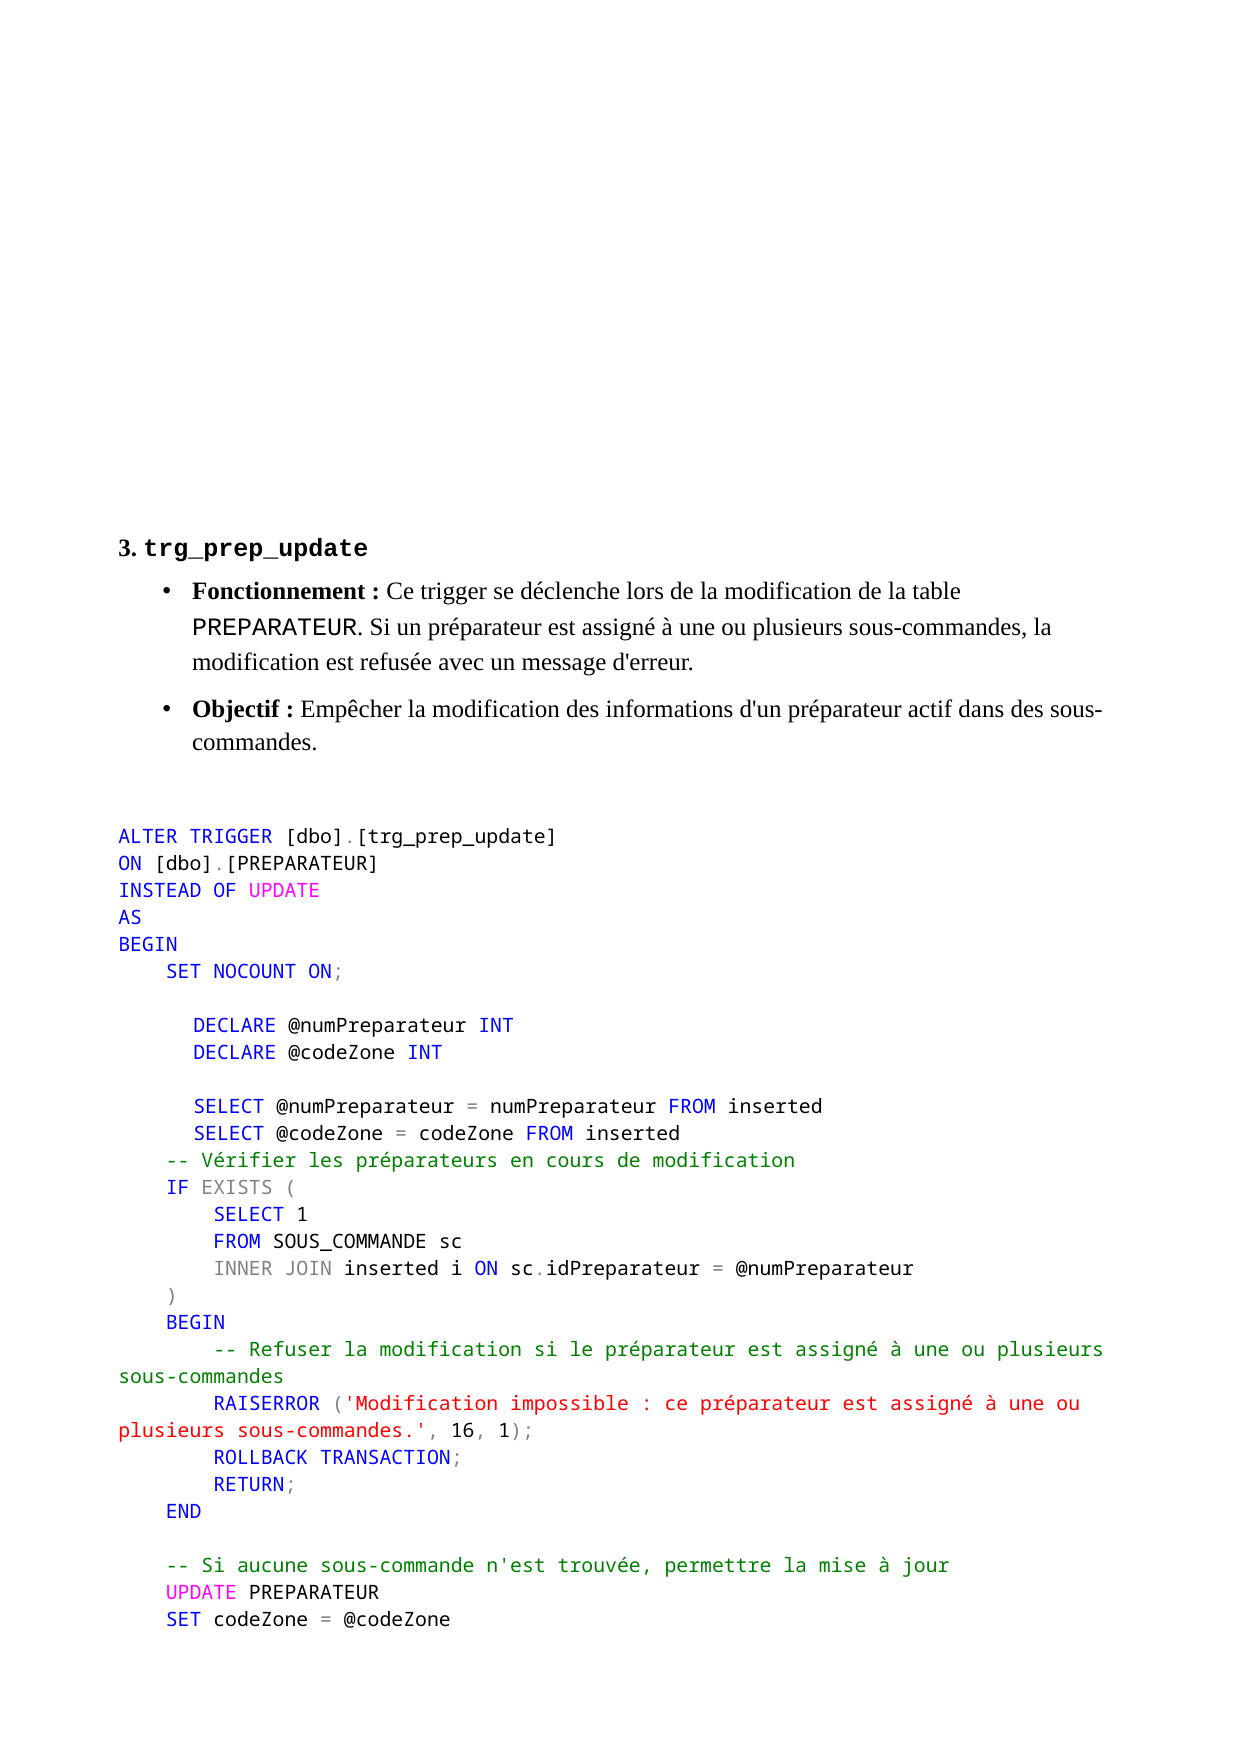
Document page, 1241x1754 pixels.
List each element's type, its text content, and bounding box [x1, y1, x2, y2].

list Objectif : Empêcher la modification des informations d'un préparateur actif dans des sous-commandes. [162, 694, 1122, 756]
text DECLARE @numPreparateur INT [118, 1011, 1122, 1038]
text BEGIN [118, 1308, 1122, 1335]
text ALTER TRIGGER [dbo].[trg_prep_update] [118, 822, 1122, 849]
text RETURN; [118, 1470, 1122, 1497]
text -- Si aucune sous-commande n'est trouvée, permettre la mise à jour [118, 1551, 1122, 1578]
text END [118, 1497, 1122, 1524]
text INNER JOIN inserted i ON sc.idPreparateur = @numPreparateur [118, 1254, 1122, 1281]
subtitle 3. trg_prep_update [118, 533, 1122, 564]
text DECLARE @codeZone INT [118, 1038, 1122, 1065]
text UPDATE PREPARATEUR [118, 1578, 1122, 1605]
text SELECT @numPreparateur = numPreparateur FROM inserted [118, 1092, 1122, 1119]
text ON [dbo].[PREPARATEUR] [118, 849, 1122, 876]
text INSTEAD OF UPDATE [118, 876, 1122, 903]
text SELECT @codeZone = codeZone FROM inserted [118, 1119, 1122, 1146]
text -- Vérifier les préparateurs en cours de modification [118, 1146, 1122, 1173]
text -- Refuser la modification si le préparateur est assigné à une ou plusieurs sous-commandes [118, 1335, 1122, 1389]
list Fonctionnement : Ce trigger se déclenche lors de la modification de la table PREPARATEUR. Si un préparateur est assigné à une ou plusieurs sous-commandes, la modification est refusée avec un message d'erreur. [162, 576, 1122, 675]
text SELECT 1 [118, 1200, 1122, 1227]
text AS [118, 903, 1122, 930]
text ROLLBACK TRANSACTION; [118, 1443, 1122, 1470]
text IF EXISTS ( [118, 1173, 1122, 1200]
text ) [118, 1281, 1122, 1308]
text RAISERROR ('Modification impossible : ce préparateur est assigné à une ou plusieurs sous-commandes.', 16, 1); [118, 1389, 1122, 1443]
text SET codeZone = @codeZone [118, 1605, 1122, 1632]
text SET NOCOUNT ON; [118, 957, 1122, 984]
text FROM SOUS_COMMANDE sc [118, 1227, 1122, 1254]
text BEGIN [118, 930, 1122, 957]
